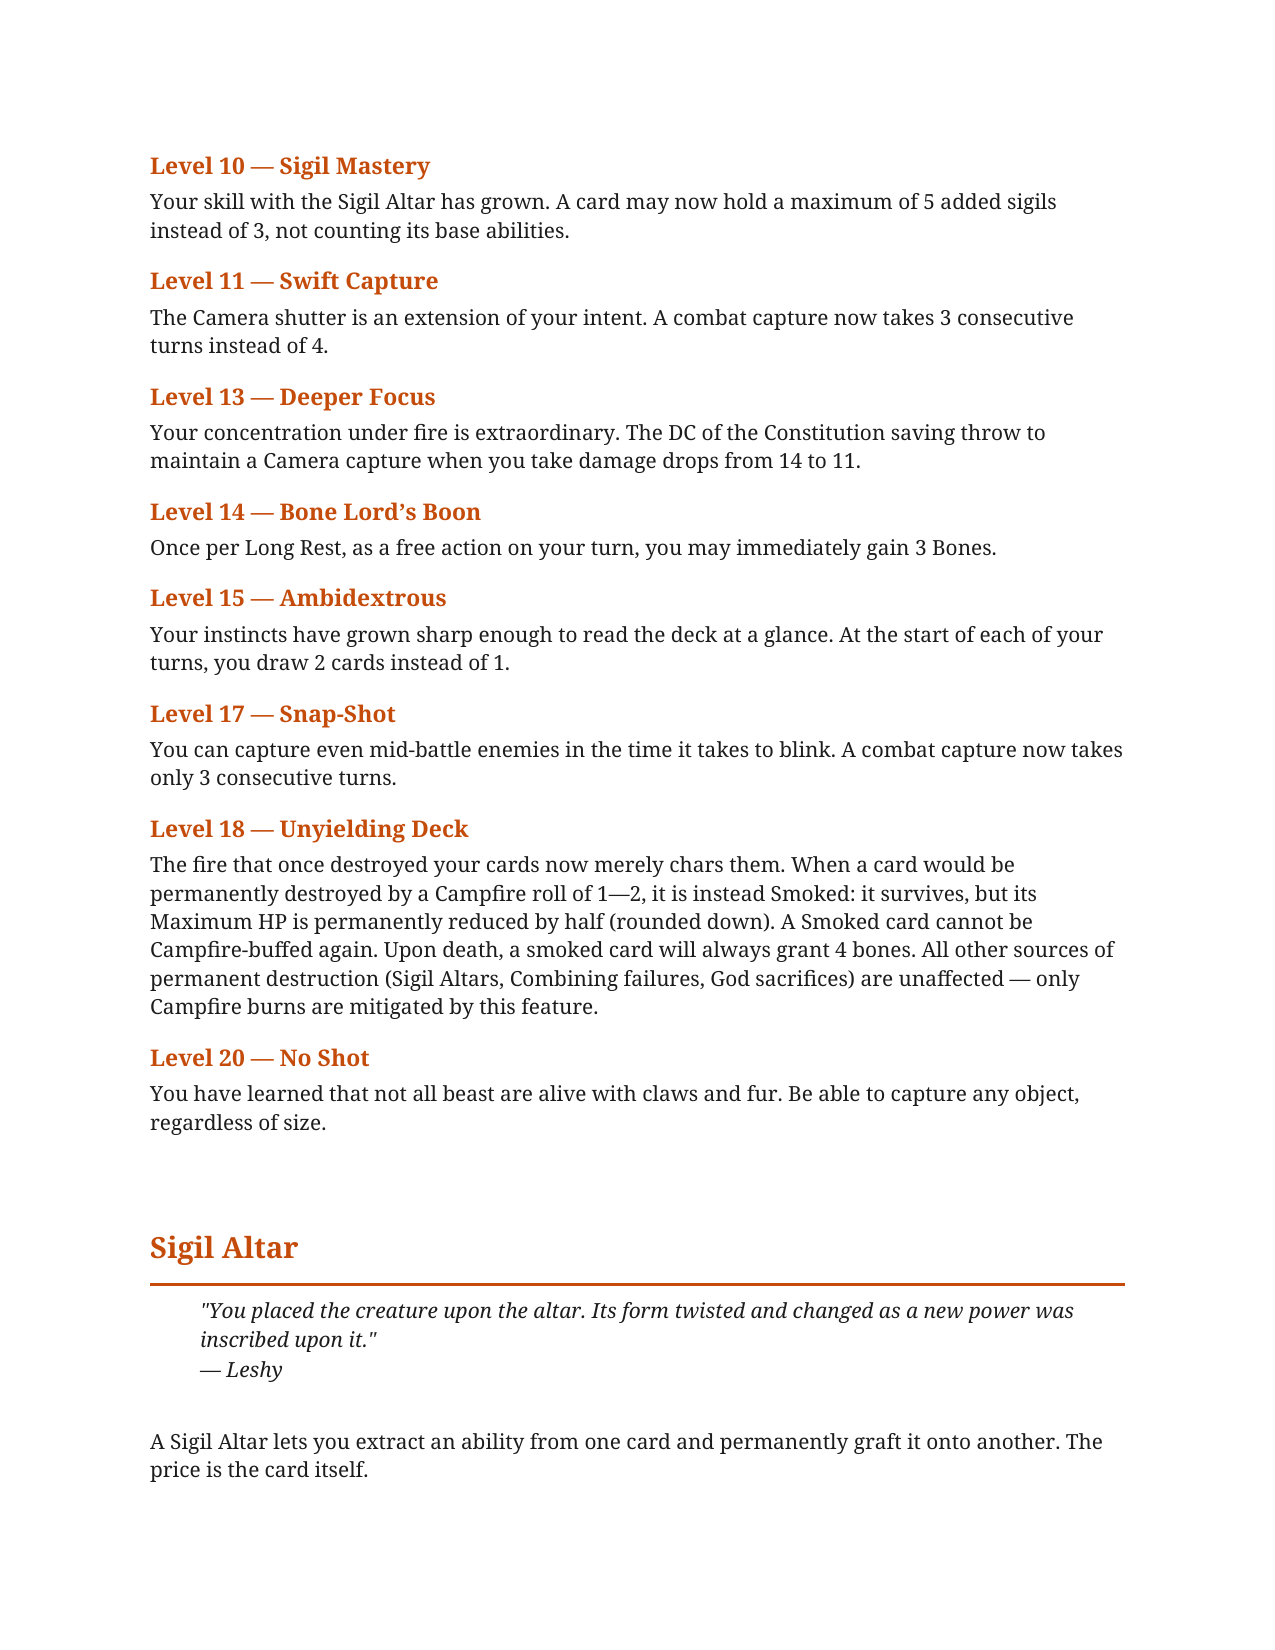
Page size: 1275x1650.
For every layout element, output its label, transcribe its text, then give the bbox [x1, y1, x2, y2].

text You have learned that not all beast are alive with claws and fur. Be able to capture any object, regardless of size. [150, 1079, 1125, 1136]
text Level 10 — Sigil Mastery [150, 150, 1125, 181]
text — Leshy [200, 1355, 1125, 1384]
text Your concentration under fire is extraordinary. The DC of the Constitution saving throw to maintain a Camera capture when you take damage drops from 14 to 11. [150, 418, 1125, 475]
text Level 14 — Bone Lord’s Boon [150, 496, 1125, 527]
text Level 13 — Deeper Focus [150, 380, 1125, 412]
text Once per Long Rest, as a free action on your turn, you may immediately gain 3 Bones. [150, 533, 1125, 562]
text You can capture even mid-battle enemies in the time it takes to blink. A combat capture now takes only 3 consecutive turns. [150, 735, 1125, 792]
text The fire that once destroyed your cards now merely chars them. When a card would be permanently destroyed by a Campfire roll of 1—2, it is instead Smoked: it survives, but its Maximum HP is permanently reduced by half (rounded down). A Smoked card cannot be Campfire-buffed again. Upon death, a smoked card will always grant 4 bones. All other sources of permanent destruction (Sigil Altars, Combining failures, God sacrifices) are unaffected — only Campfire burns are mitigated by this feature. [150, 850, 1125, 1021]
text "You placed the creature upon the altar. Its form twisted and changed as a new power was inscribed upon it." [200, 1296, 1125, 1353]
text Level 15 — Ambidextrous [150, 582, 1125, 614]
text Level 18 — Unyielding Deck [150, 813, 1125, 844]
text Level 11 — Swift Capture [150, 265, 1125, 296]
text Your instincts have grown sharp enough to read the deck at a glance. At the start of each of your turns, you draw 2 cards instead of 1. [150, 620, 1125, 677]
text Your skill with the Sigil Altar has grown. A card may now hold a maximum of 5 added sigils instead of 3, not counting its base abilities. [150, 187, 1125, 244]
text Sigil Altar [150, 1227, 1125, 1283]
text The Camera shutter is an extension of your intent. A combat capture now takes 3 consecutive turns instead of 4. [150, 303, 1125, 359]
text Level 17 — Snap-Shot [150, 698, 1125, 729]
text A Sigil Altar lets you extract an ability from one card and permanently graft it onto another. The price is the card itself. [150, 1427, 1125, 1484]
text Level 20 — No Shot [150, 1042, 1125, 1073]
